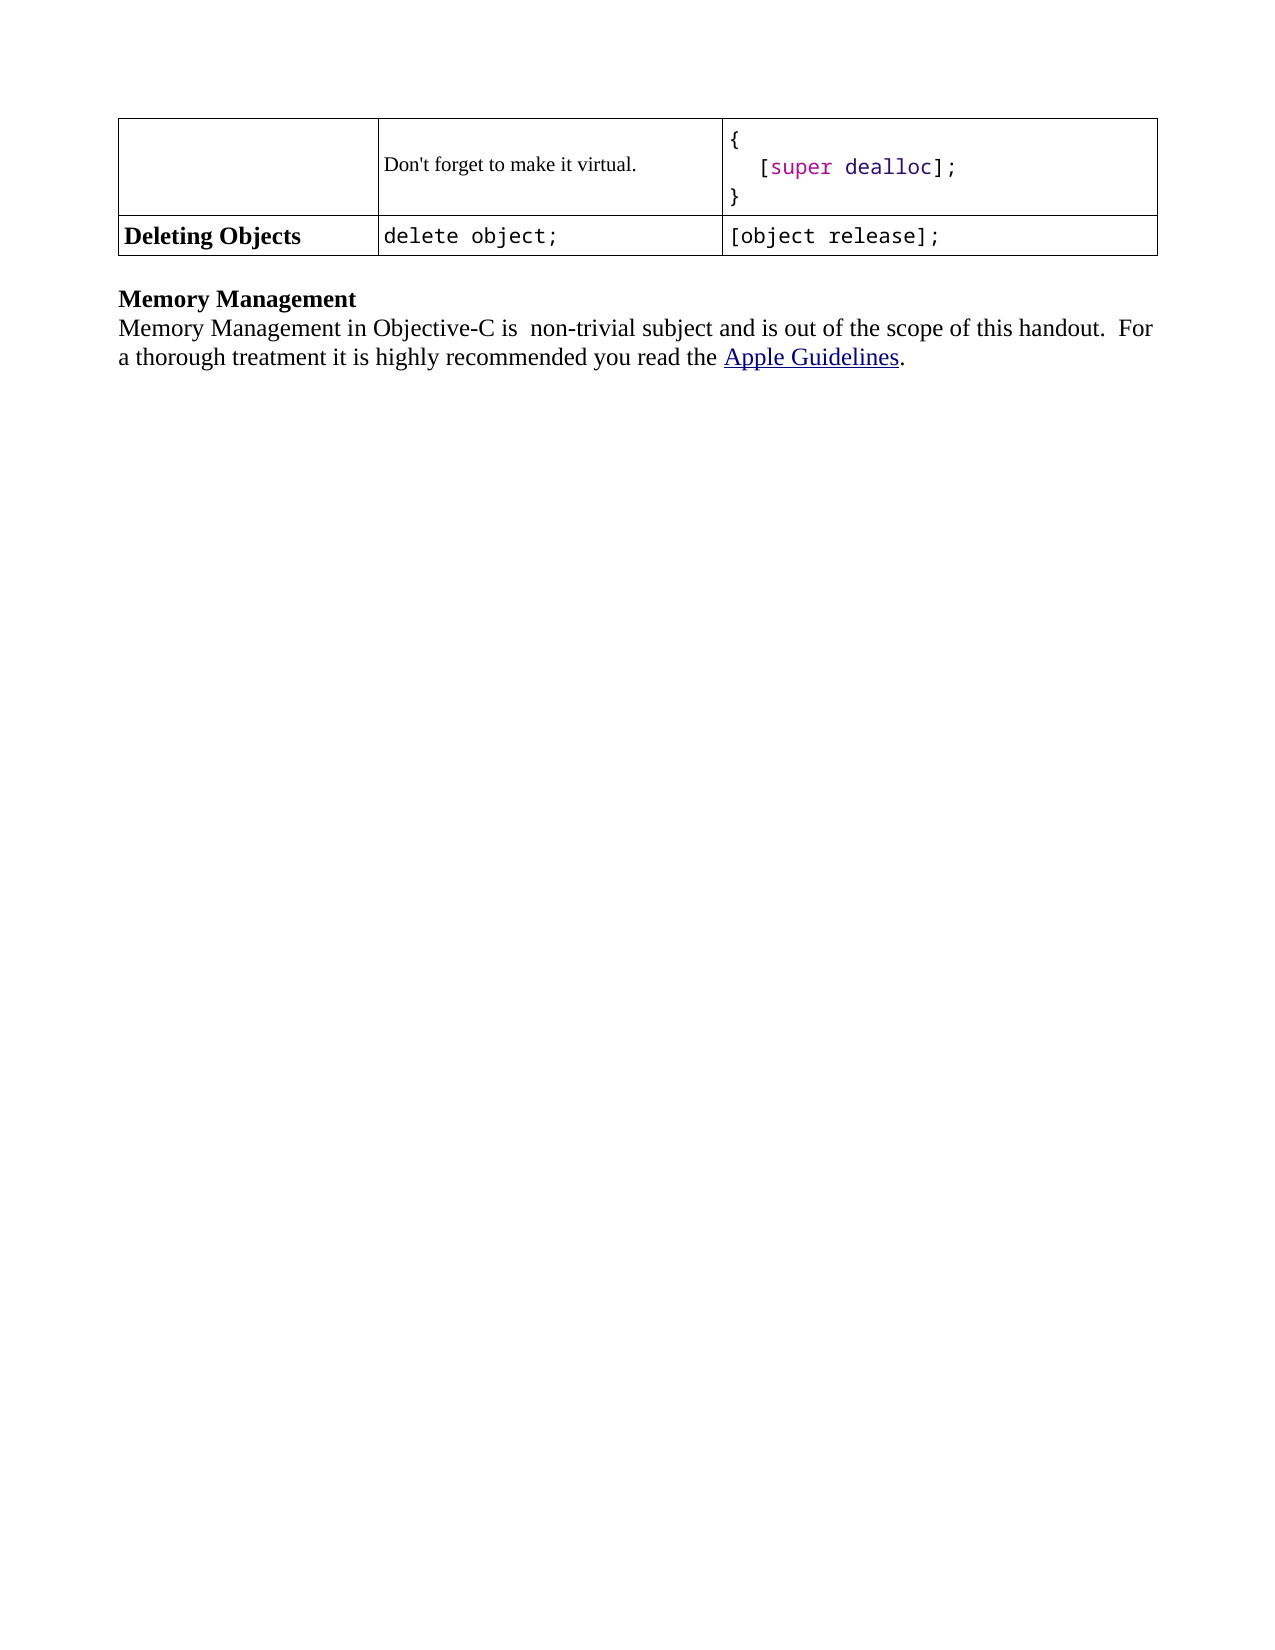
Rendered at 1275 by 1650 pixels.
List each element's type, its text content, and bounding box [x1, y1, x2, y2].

table_cell [object release]; [723, 216, 1157, 255]
text Memory Management [118, 284, 1157, 313]
table_cell delete object; [379, 216, 722, 255]
text Memory Management in Objective-C is non-trivial subject and is out of the scope of this handout. For a thorough treatment it is highly recommended you read the Apple Guidelines. [118, 313, 1157, 370]
table_cell [119, 119, 378, 215]
table_cell { [super dealloc]; } [723, 119, 1157, 215]
table_cell Deleting Objects [119, 216, 378, 255]
table_cell Don't forget to make it virtual. [379, 119, 722, 215]
